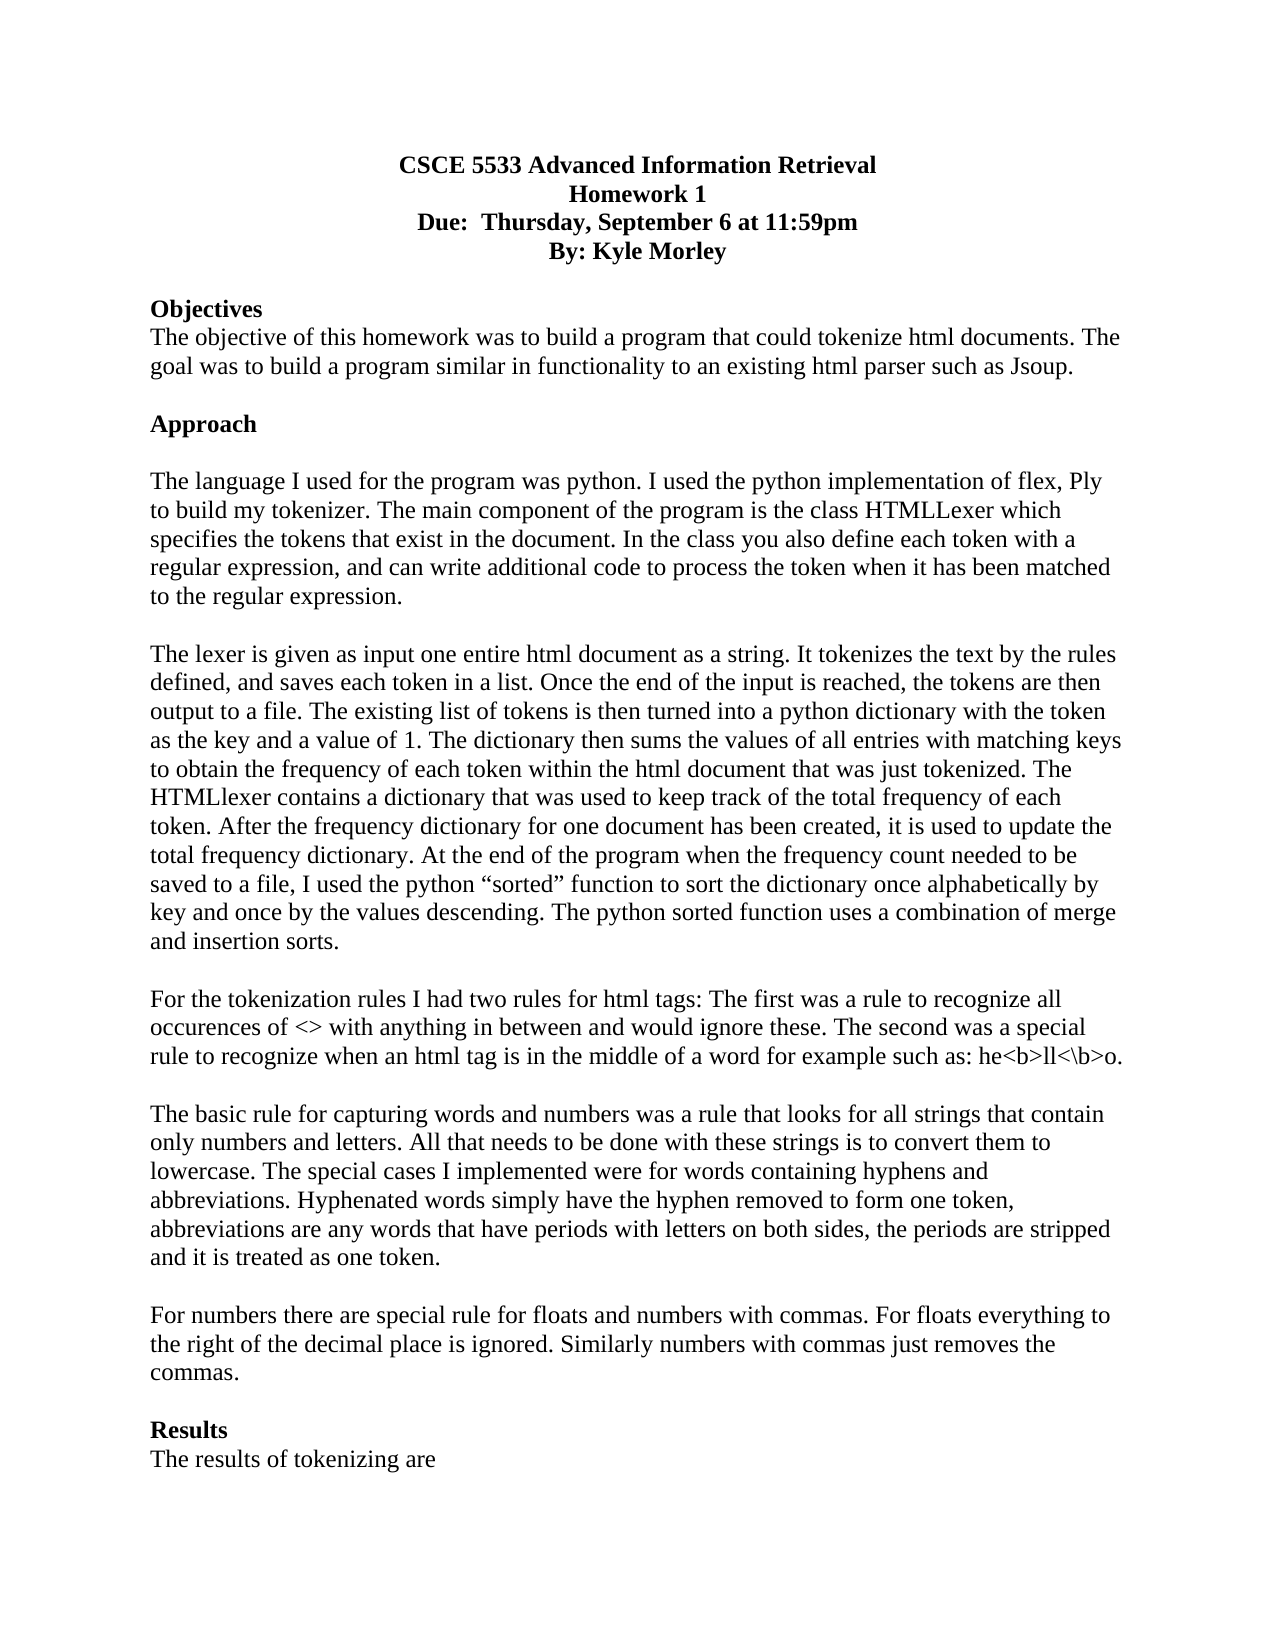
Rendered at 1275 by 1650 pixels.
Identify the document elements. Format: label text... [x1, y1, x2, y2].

text Objectives [150, 294, 1125, 322]
text The language I used for the program was python. I used the python implementation of flex, Ply to build my tokenizer. The main component of the program is the class HTMLLexer which specifies the tokens that exist in the document. In the class you also define each token with a regular expression, and can write additional code to process the token when it has been matched to the regular expression. [150, 466, 1125, 610]
text CSCE 5533 Advanced Information Retrieval [150, 150, 1125, 179]
text Due: Thursday, September 6 at 11:59pm [150, 207, 1125, 236]
text For the tokenization rules I had two rules for html tags: The first was a rule to recognize all occurences of <> with anything in between and would ignore these. The second was a special rule to recognize when an html tag is in the middle of a word for example such as: he<b>ll<\b>o. [150, 984, 1125, 1070]
text The basic rule for capturing words and numbers was a rule that looks for all strings that contain only numbers and letters. All that needs to be done with these strings is to convert them to lowercase. The special cases I implemented were for words containing hyphens and abbreviations. Hyphenated words simply have the hyphen removed to form one token, abbreviations are any words that have periods with letters on both sides, the periods are stripped and it is treated as one token. [150, 1099, 1125, 1271]
text Approach [150, 409, 1125, 437]
text The objective of this homework was to build a program that could tokenize html documents. The goal was to build a program similar in functionality to an existing html parser such as Jsoup. [150, 322, 1125, 380]
text The results of tokenizing are [150, 1444, 1125, 1472]
text By: Kyle Morley [150, 236, 1125, 265]
text Homework 1 [150, 179, 1125, 207]
text Results [150, 1415, 1125, 1444]
text The lexer is given as input one entire html document as a string. It tokenizes the text by the rules defined, and saves each token in a list. Once the end of the input is reached, the tokens are then output to a file. The existing list of tokens is then turned into a python dictionary with the token as the key and a value of 1. The dictionary then sums the values of all entries with matching keys to obtain the frequency of each token within the html document that was just tokenized. The HTMLlexer contains a dictionary that was used to keep track of the total frequency of each token. After the frequency dictionary for one document has been created, it is used to update the total frequency dictionary. At the end of the program when the frequency count needed to be saved to a file, I used the python “sorted” function to sort the dictionary once alphabetically by key and once by the values descending. The python sorted function uses a combination of merge and insertion sorts. [150, 639, 1125, 955]
text For numbers there are special rule for floats and numbers with commas. For floats everything to the right of the decimal place is ignored. Similarly numbers with commas just removes the commas. [150, 1300, 1125, 1386]
